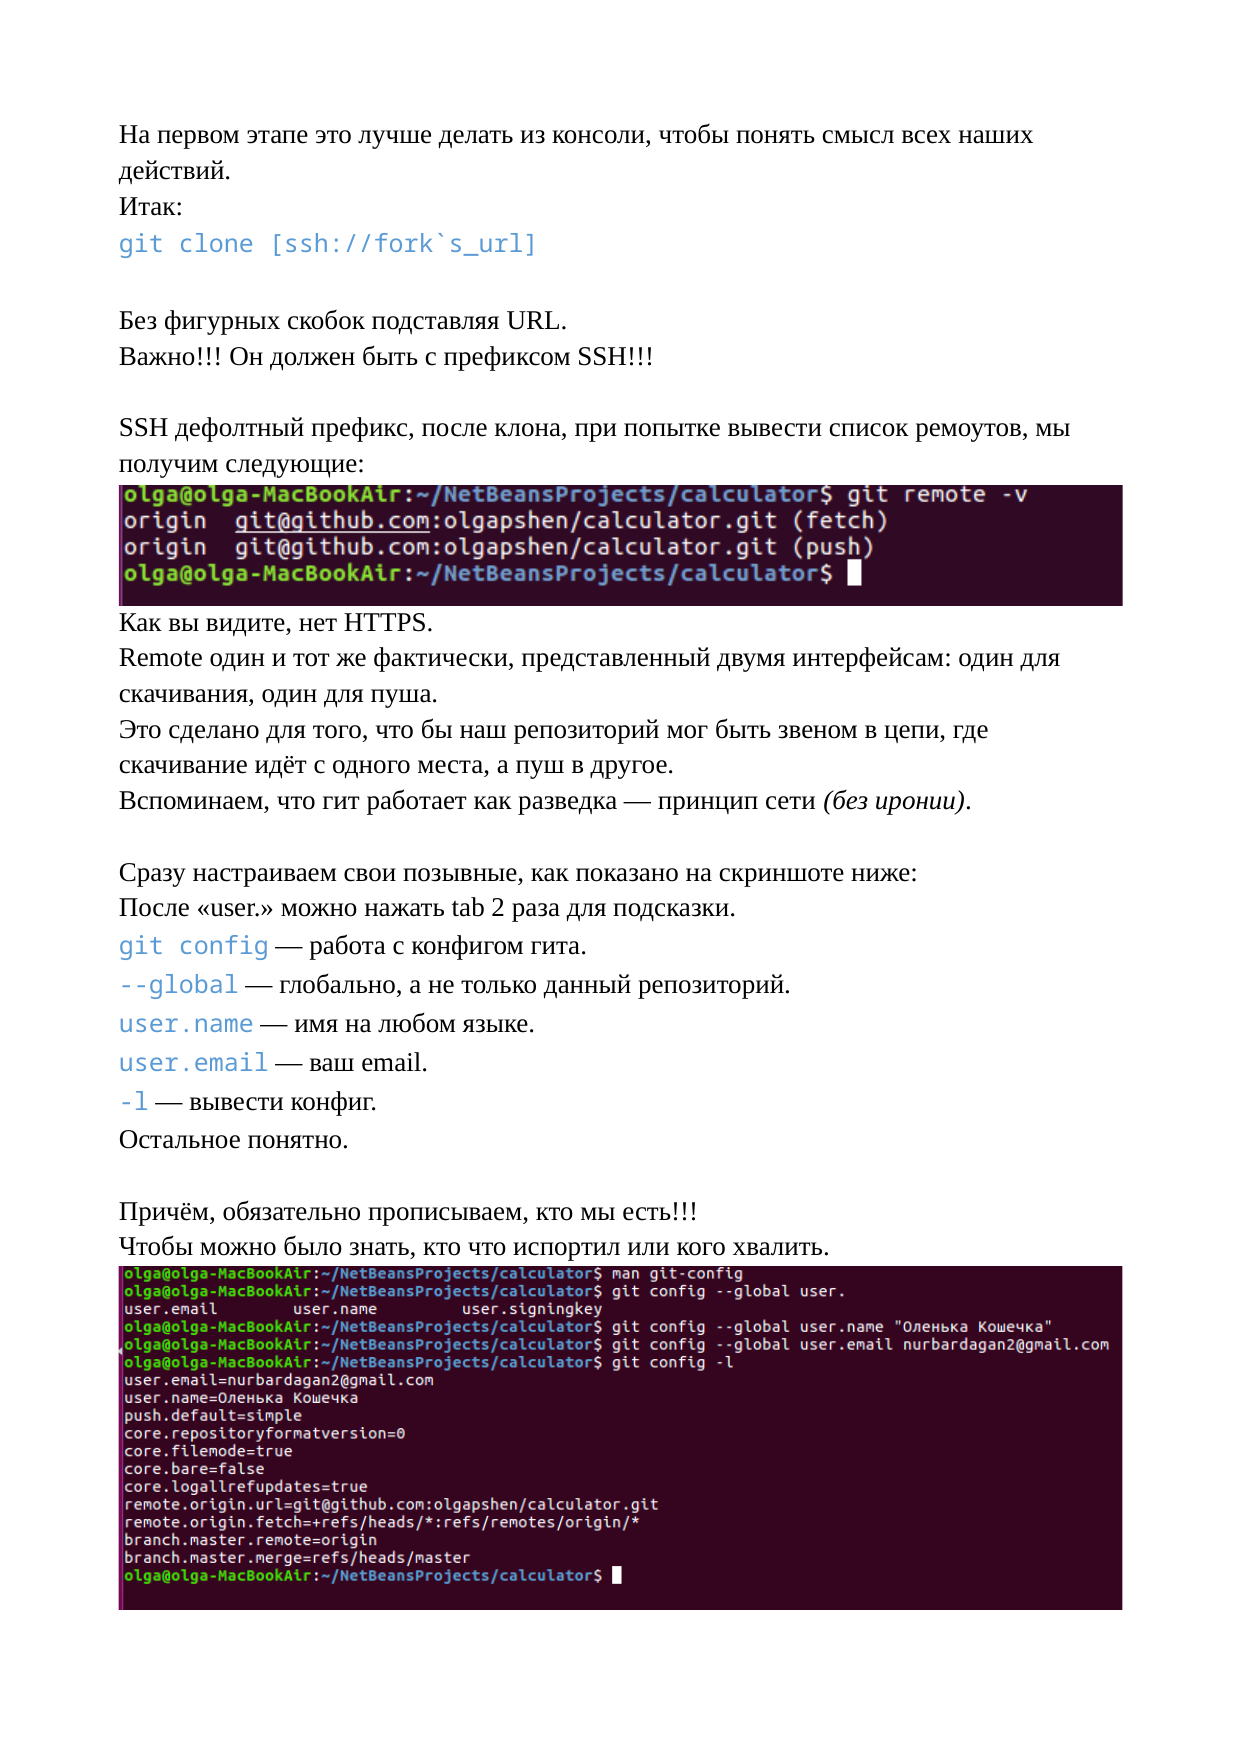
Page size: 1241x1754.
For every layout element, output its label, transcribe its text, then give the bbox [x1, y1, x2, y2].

text SSH дефолтный префикс, после клона, при попытке вывести список ремоутов, мы получим следующие: [118, 411, 1122, 478]
text Без фигурных скобок подставляя URL. [118, 304, 1122, 335]
text --global — глобально, а не только данный репозиторий. [118, 966, 1122, 1001]
text На первом этапе это лучше делать из консоли, чтобы понять смысл всех наших действий. [118, 118, 1122, 185]
text Остальное понятно. [118, 1123, 1122, 1154]
text git clone [ssh://fork`s_url] [118, 226, 1122, 299]
text Как вы видите, нет HTTPS. [118, 606, 1122, 637]
text -l — вывести конфиг. [118, 1084, 1122, 1118]
text После «user.» можно нажать tab 2 раза для подсказки. [118, 892, 1122, 923]
text git config — работа с конфигом гита. [118, 927, 1122, 961]
text Причём, обязательно прописываем, кто мы есть!!! [118, 1194, 1122, 1226]
text user.name — имя на любом языке. [118, 1006, 1122, 1040]
text Это сделано для того, что бы наш репозиторий мог быть звеном в цепи, где скачивание идёт с одного места, а пуш в другое. [118, 713, 1122, 780]
text Remote один и тот же фактически, представленный двумя интерфейсам: один для скачивания, один для пуша. [118, 641, 1122, 708]
text Чтобы можно было знать, кто что испортил или кого хвалить. [118, 1230, 1122, 1261]
text Сразу настраиваем свои позывные, как показано на скриншоте ниже: [118, 856, 1122, 887]
text Вспоминаем, что гит работает как разведка — принцип сети (без иронии). [118, 784, 1122, 816]
text user.email — ваш email. [118, 1045, 1122, 1079]
text Важно!!! Он должен быть с префиксом SSH!!! [118, 340, 1122, 371]
text Итак: [118, 190, 1122, 221]
